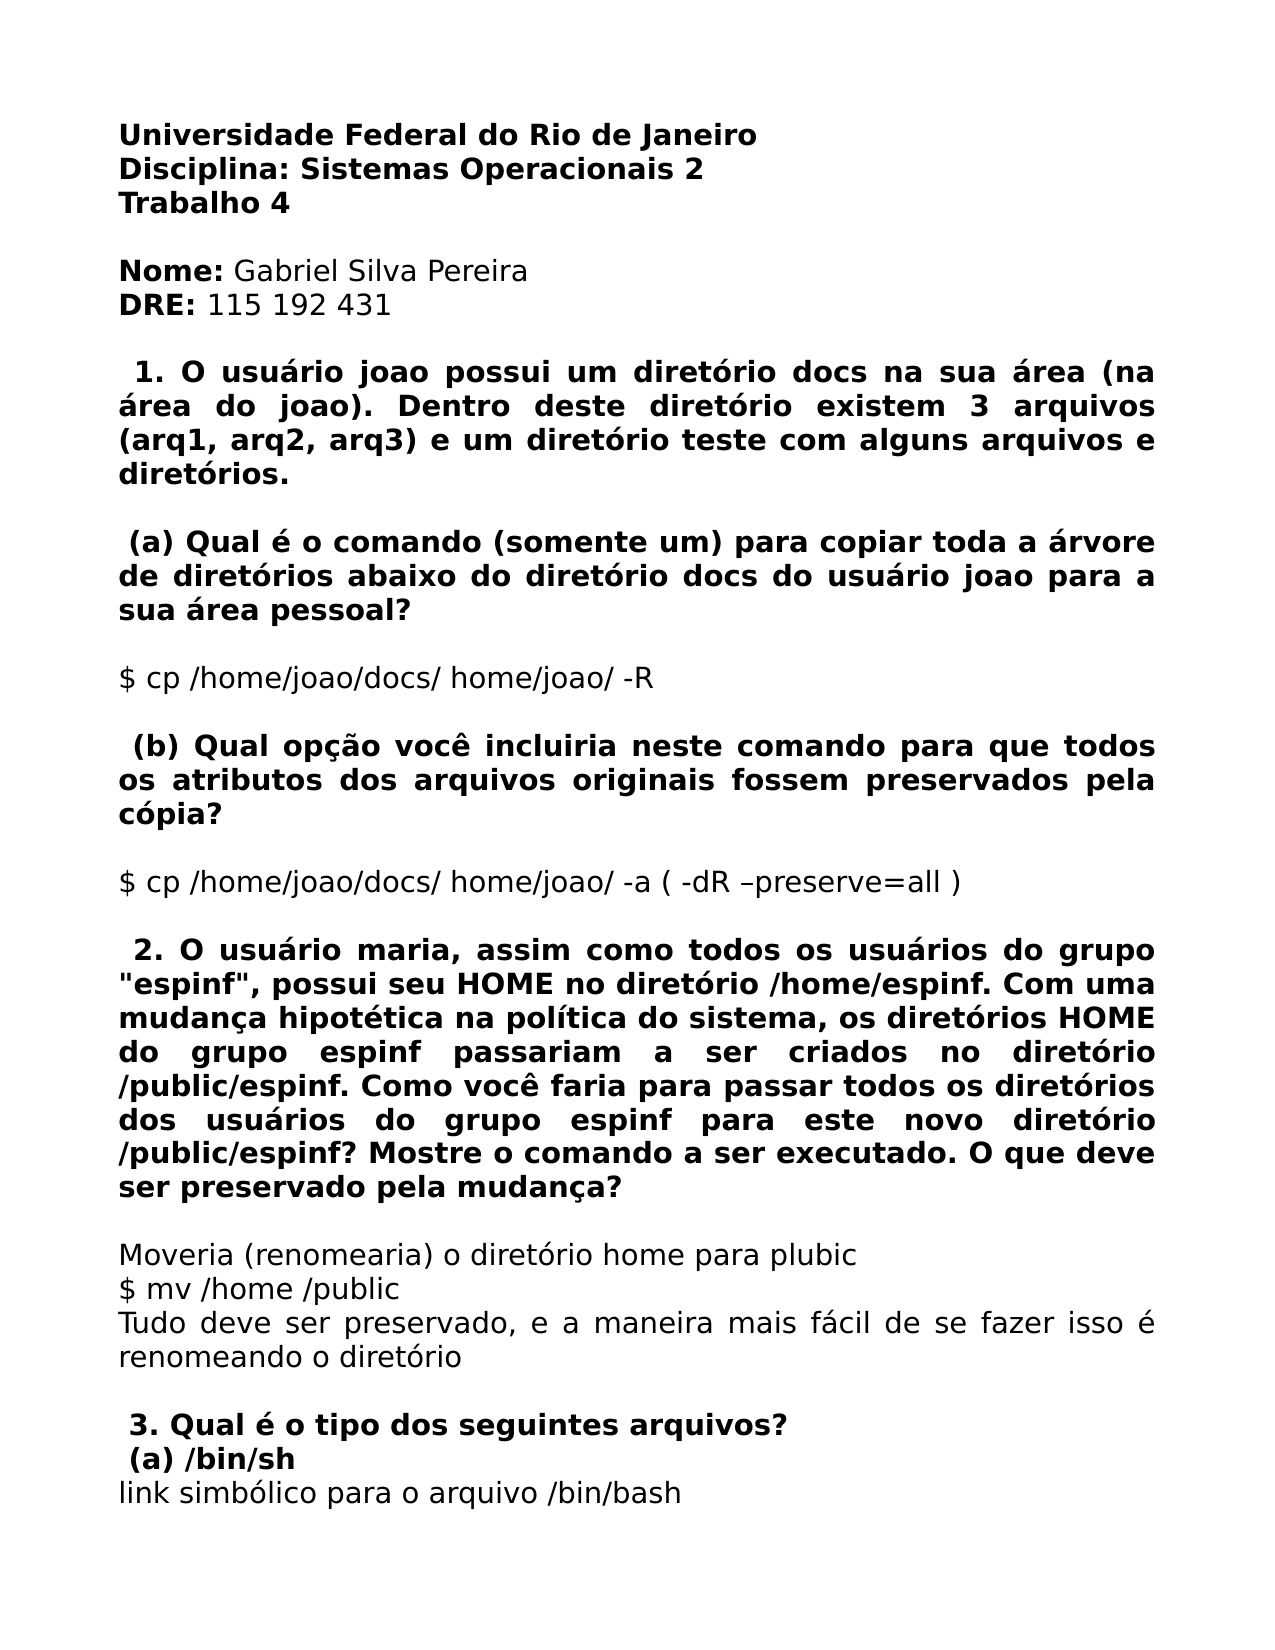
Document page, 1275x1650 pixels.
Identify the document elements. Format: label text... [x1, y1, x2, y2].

text $ cp /home/joao/docs/ home/joao/ -a ( -dR –preserve=all ) [118, 865, 1157, 899]
text $ mv /home /public [118, 1273, 1157, 1307]
text Universidade Federal do Rio de Janeiro [118, 118, 1157, 152]
text $ cp /home/joao/docs/ home/joao/ -R [118, 661, 1157, 695]
text link simbólico para o arquivo /bin/bash [118, 1476, 1157, 1510]
text (a) /bin/sh [118, 1442, 1157, 1476]
text Trabalho 4 [118, 186, 1157, 220]
text 3. Qual é o tipo dos seguintes arquivos? [118, 1408, 1157, 1442]
text Tudo deve ser preservado, e a maneira mais fácil de se fazer isso é renomeando o diretório [118, 1307, 1157, 1374]
text DRE: 115 192 431 [118, 288, 1157, 322]
text (a) Qual é o comando (somente um) para copiar toda a árvore de diretórios abaixo do diretório docs do usuário joao para a sua área pessoal? [118, 526, 1157, 627]
text (b) Qual opção você incluiria neste comando para que todos os atributos dos arquivos originais fossem preservados pela cópia? [118, 729, 1157, 831]
text 1. O usuário joao possui um diretório docs na sua área (na área do joao). Dentro deste diretório existem 3 arquivos (arq1, arq2, arq3) e um diretório teste com alguns arquivos e diretórios. [118, 356, 1157, 492]
text Nome: Gabriel Silva Pereira [118, 254, 1157, 288]
text Moveria (renomearia) o diretório home para plubic [118, 1239, 1157, 1273]
text Disciplina: Sistemas Operacionais 2 [118, 152, 1157, 186]
text 2. O usuário maria, assim como todos os usuários do grupo "espinf", possui seu HOME no diretório /home/espinf. Com uma mudança hipotética na política do sistema, os diretórios HOME do grupo espinf passariam a ser criados no diretório /public/espinf. Como você faria para passar todos os diretórios dos usuários do grupo espinf para este novo diretório /public/espinf? Mostre o comando a ser executado. O que deve ser preservado pela mudança? [118, 933, 1157, 1205]
